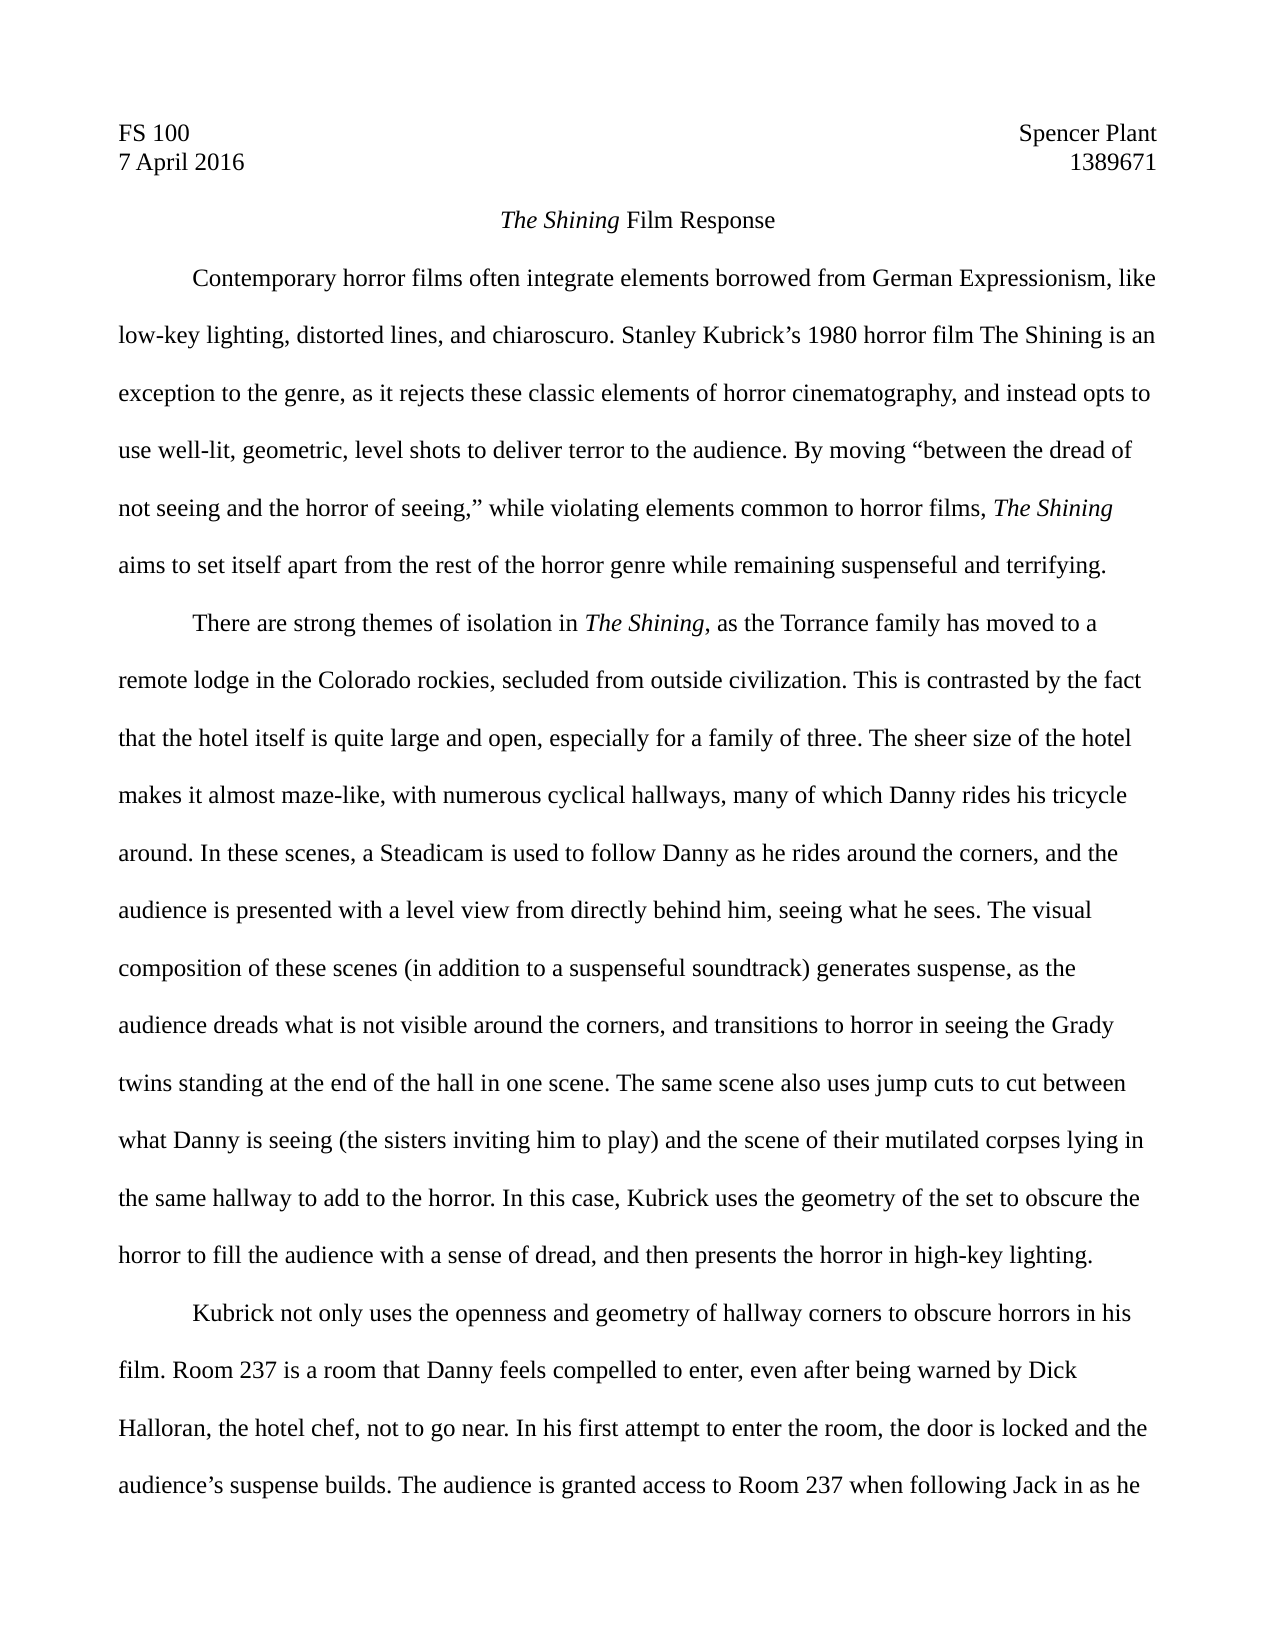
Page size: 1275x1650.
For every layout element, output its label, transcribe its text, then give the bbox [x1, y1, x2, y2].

text There are strong themes of isolation in The Shining, as the Torrance family has moved to a remote lodge in the Colorado rockies, secluded from outside civilization. This is contrasted by the fact that the hotel itself is quite large and open, especially for a family of three. The sheer size of the hotel makes it almost maze-like, with numerous cyclical hallways, many of which Danny rides his tricycle around. In these scenes, a Steadicam is used to follow Danny as he rides around the corners, and the audience is presented with a level view from directly behind him, seeing what he sees. The visual composition of these scenes (in addition to a suspenseful soundtrack) generates suspense, as the audience dreads what is not visible around the corners, and transitions to horror in seeing the Grady twins standing at the end of the hall in one scene. The same scene also uses jump cuts to cut between what Danny is seeing (the sisters inviting him to play) and the scene of their mutilated corpses lying in the same hallway to add to the horror. In this case, Kubrick uses the geometry of the set to obscure the horror to fill the audience with a sense of dread, and then presents the horror in high-key lighting. [118, 608, 1157, 1269]
text Kubrick not only uses the openness and geometry of hallway corners to obscure horrors in his film. Room 237 is a room that Danny feels compelled to enter, even after being warned by Dick Halloran, the hotel chef, not to go near. In his first attempt to enter the room, the door is locked and the audience’s suspense builds. The audience is granted access to Room 237 when following Jack in as he [118, 1298, 1157, 1499]
text The Shining Film Response [118, 205, 1157, 234]
text Contemporary horror films often integrate elements borrowed from German Expressionism, like low-key lighting, distorted lines, and chiaroscuro. Stanley Kubrick’s 1980 horror film The Shining is an exception to the genre, as it rejects these classic elements of horror cinematography, and instead opts to use well-lit, geometric, level shots to deliver terror to the audience. By moving “between the dread of not seeing and the horror of seeing,” while violating elements common to horror films, The Shining aims to set itself apart from the rest of the horror genre while remaining suspenseful and terrifying. [118, 263, 1157, 579]
